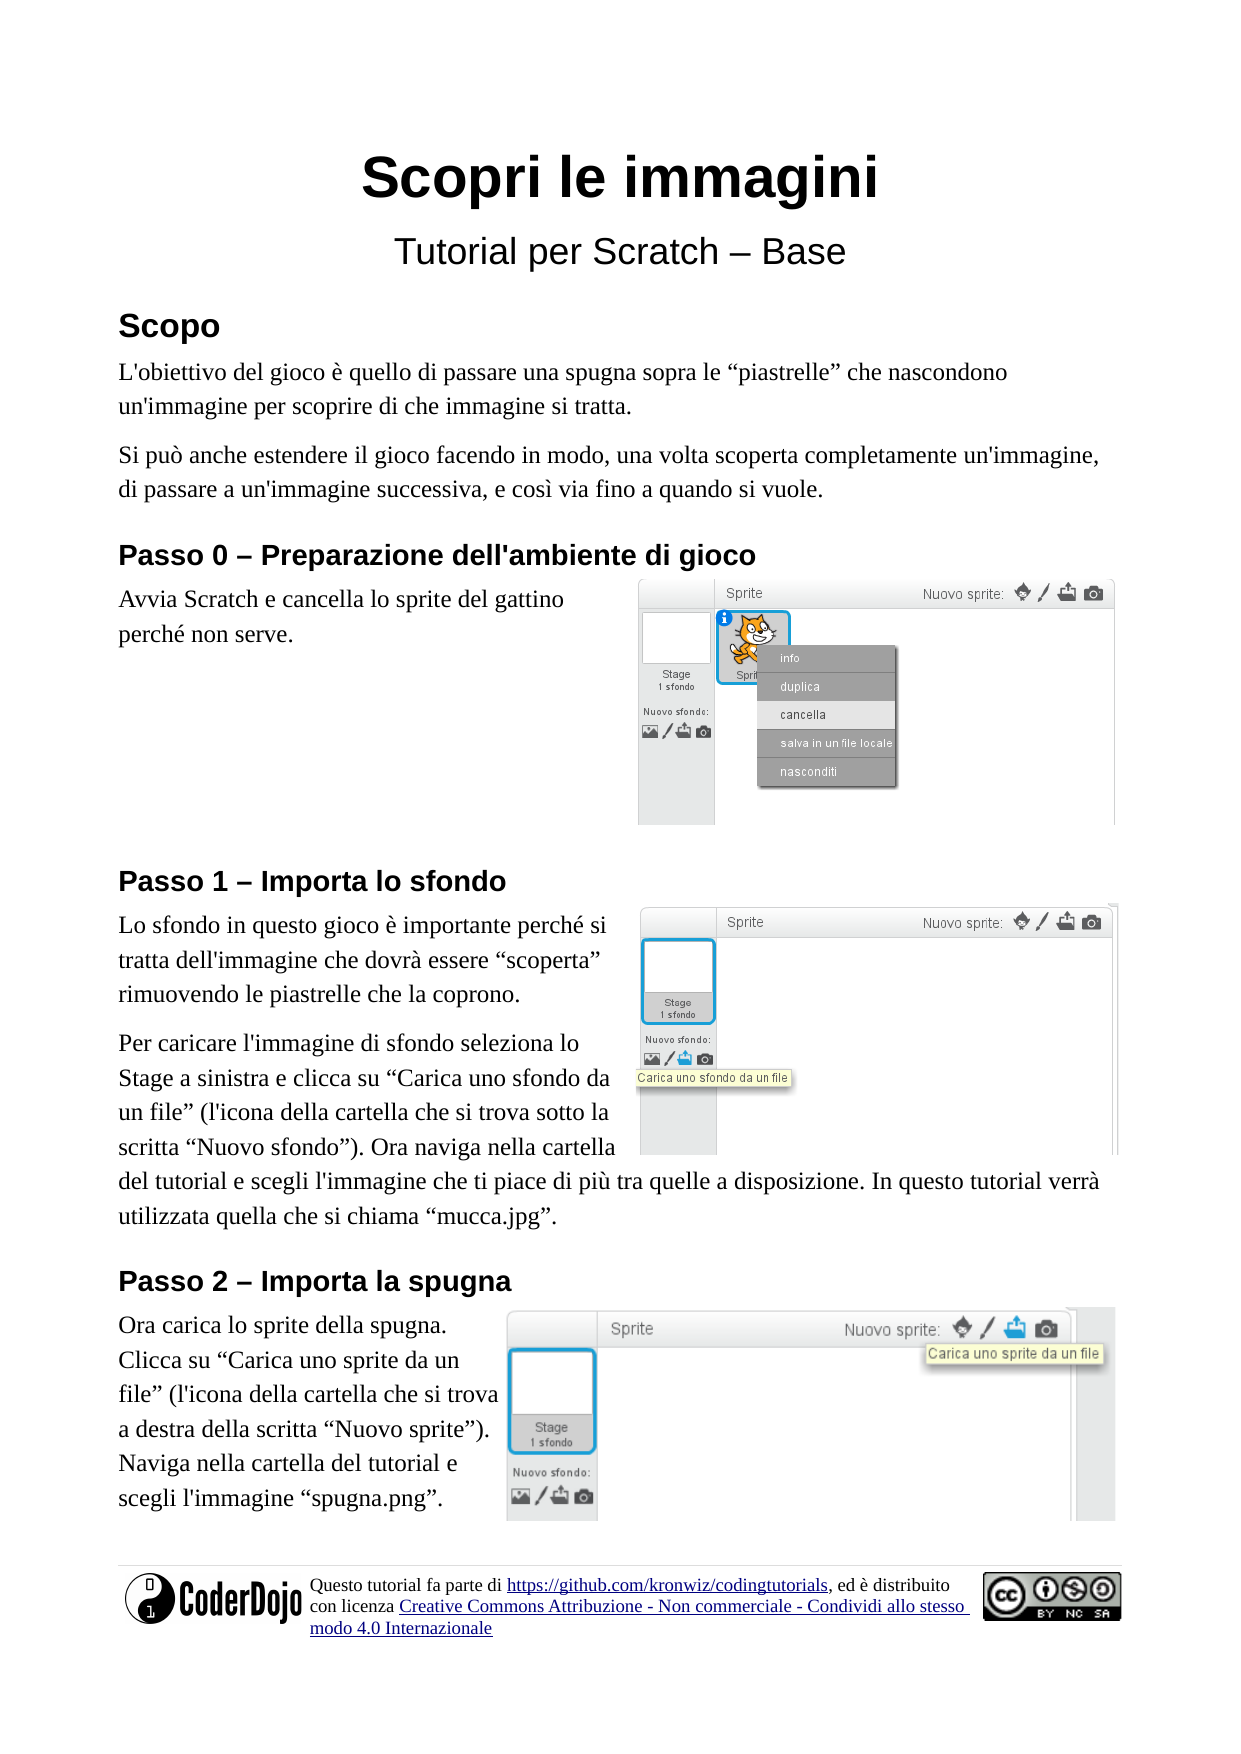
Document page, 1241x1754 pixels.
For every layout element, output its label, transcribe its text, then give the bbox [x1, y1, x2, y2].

title Scopri le immagini [118, 143, 1122, 210]
text Lo sfondo in questo gioco è importante perché si tratta dell'immagine che dovrà essere “scoperta” rimuovendo le piastrelle che la coprono. [118, 910, 635, 1008]
subtitle Scopo [118, 305, 1122, 344]
text Si può anche estendere il gioco facendo in modo, una volta scoperta completamente un'immagine, di passare a un'immagine successiva, e così via fino a quando si vuole. [118, 440, 1122, 503]
text Ora carica lo sprite della spugna. Clicca su “Carica uno sprite da un file” (l'icona della cartella che si trova a destra della scritta “Nuovo sprite”). Naviga nella cartella del tutorial e scegli l'immagine “spugna.png”. [118, 1310, 502, 1512]
text L'obiettivo del gioco è quello di passare una spugna sopra le “piastrelle” che nascondono un'immagine per scoprire di che immagine si tratta. [118, 357, 1122, 420]
picture [983, 1572, 1122, 1621]
subtitle Tutorial per Scratch – Base [118, 229, 1122, 272]
subtitle Passo 1 – Importa lo sfondo [118, 864, 1122, 898]
picture [502, 1307, 1116, 1521]
text Per caricare l'immagine di sfondo seleziona lo Stage a sinistra e clicca su “Carica uno sfondo da un file” (l'icona della cartella che si trova sotto la scritta “Nuovo sfondo”). Ora naviga nella cartella del tutorial e scegli l'immagine che ti piace di più tra quelle a disposizione. In questo tutorial verrà utilizzata quella che si chiama “mucca.jpg”. [118, 1028, 1122, 1229]
picture [636, 579, 1117, 825]
picture [635, 903, 1119, 1155]
picture [125, 1573, 302, 1624]
subtitle Passo 2 – Importa la spugna [118, 1264, 1122, 1298]
text Avvia Scratch e cancella lo sprite del gattino perché non serve. [118, 584, 636, 647]
subtitle Passo 0 – Preparazione dell'ambiente di gioco [118, 538, 1122, 572]
